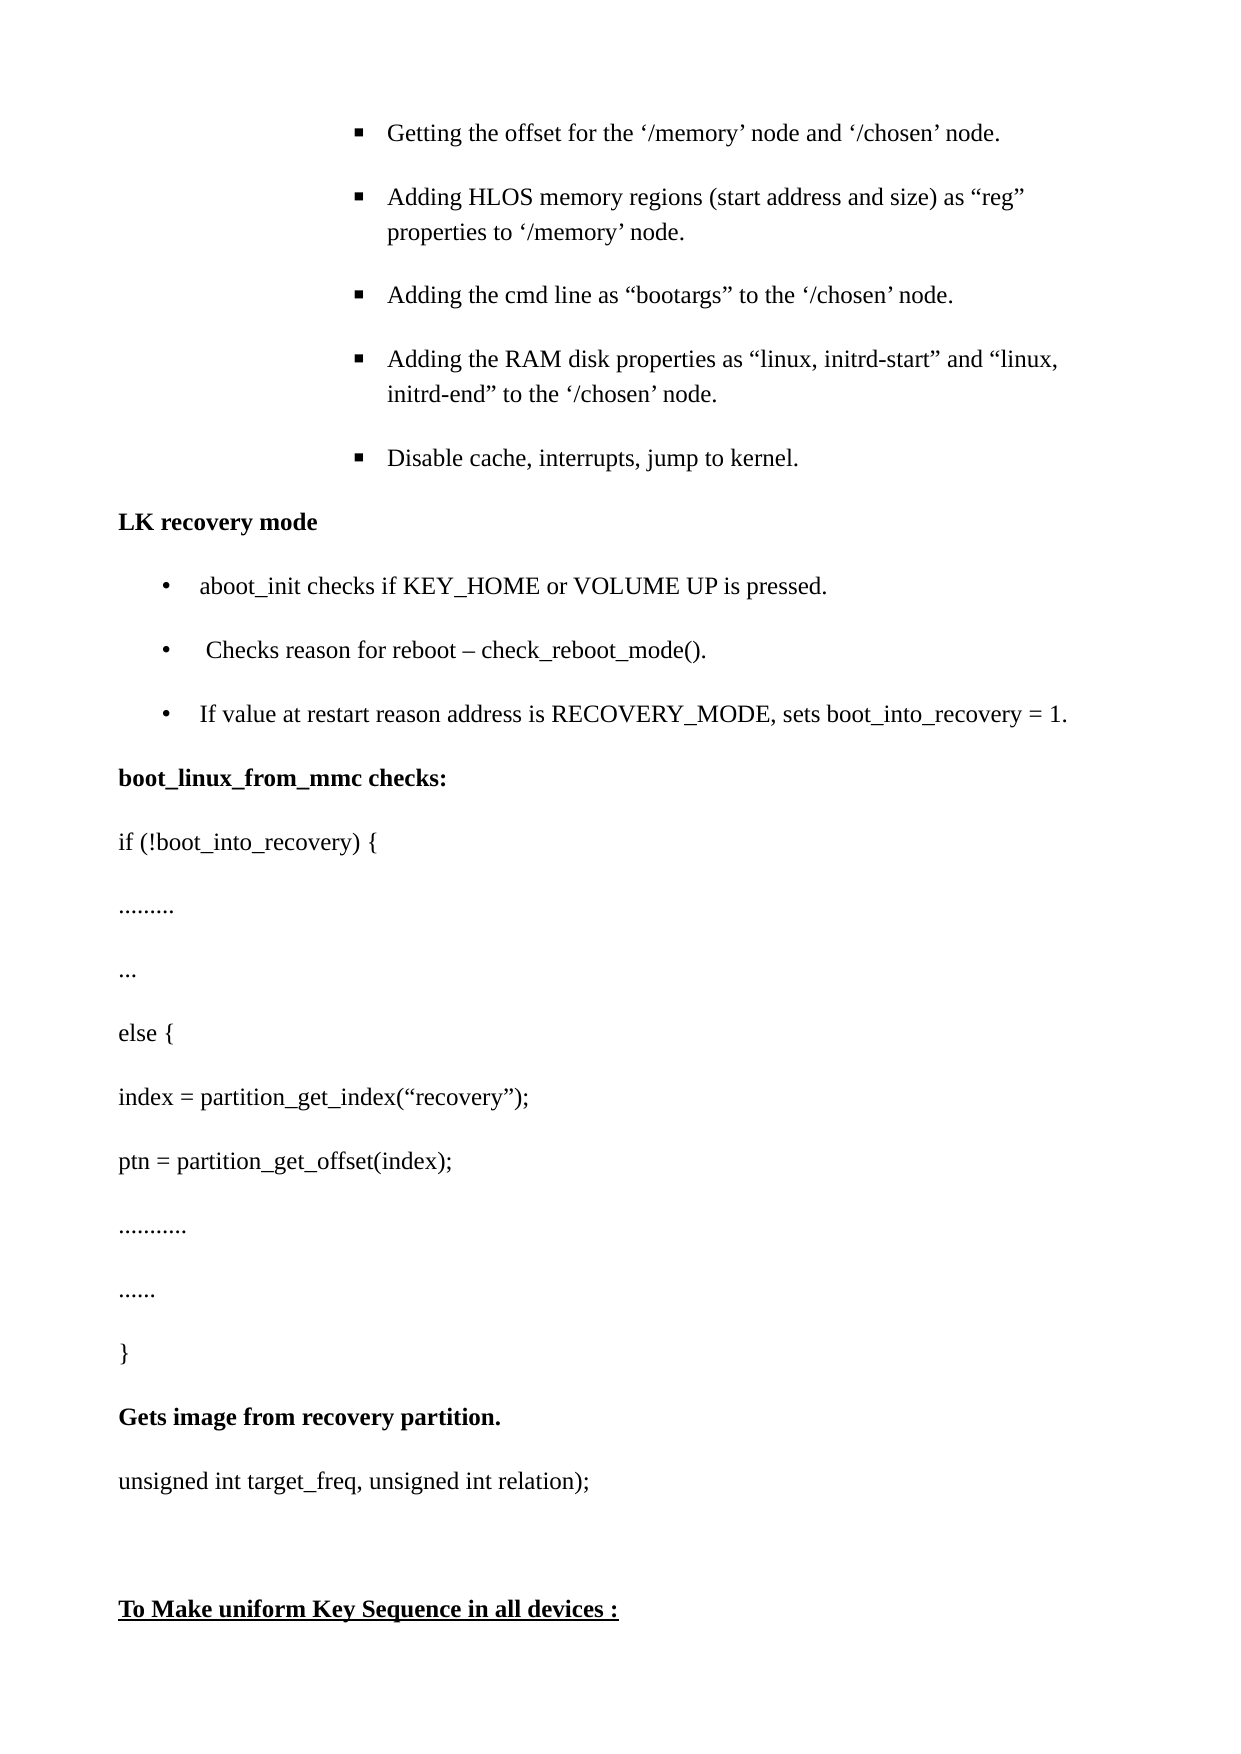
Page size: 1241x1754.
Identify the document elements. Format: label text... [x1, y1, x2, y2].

text ... [118, 954, 1122, 983]
text LK recovery mode [118, 507, 1122, 536]
list Adding the RAM disk properties as “linux, initrd-start” and “linux, initrd-end” to the ‘/chosen’ node. [349, 344, 1122, 408]
text ptn = partition_get_offset(index); [118, 1146, 1122, 1175]
list Adding HLOS memory regions (start address and size) as “reg” properties to ‘/memory’ node. [349, 182, 1122, 245]
text unsigned int target_freq, unsigned int relation); [118, 1466, 1122, 1495]
list Disable cache, interrupts, jump to kernel. [349, 443, 1122, 472]
text else { [118, 1018, 1122, 1047]
text To Make uniform Key Sequence in all devices : [118, 1594, 1122, 1623]
text ........... [118, 1210, 1122, 1239]
text index = partition_get_index(“recovery”); [118, 1082, 1122, 1111]
text } [118, 1338, 1122, 1367]
text if (!boot_into_recovery) { [118, 827, 1122, 855]
text ......... [118, 891, 1122, 919]
list aboot_init checks if KEY_HOME or VOLUME UP is pressed. [162, 571, 1122, 599]
text Gets image from recovery partition. [118, 1402, 1122, 1431]
text boot_linux_from_mmc checks: [118, 763, 1122, 791]
list Checks reason for reboot – check_reboot_mode(). [162, 635, 1122, 663]
list Adding the cmd line as “bootargs” to the ‘/chosen’ node. [349, 281, 1122, 309]
text ...... [118, 1274, 1122, 1303]
list Getting the offset for the ‘/memory’ node and ‘/chosen’ node. [349, 118, 1122, 147]
list If value at restart reason address is RECOVERY_MODE, sets boot_into_recovery = 1. [162, 699, 1122, 727]
